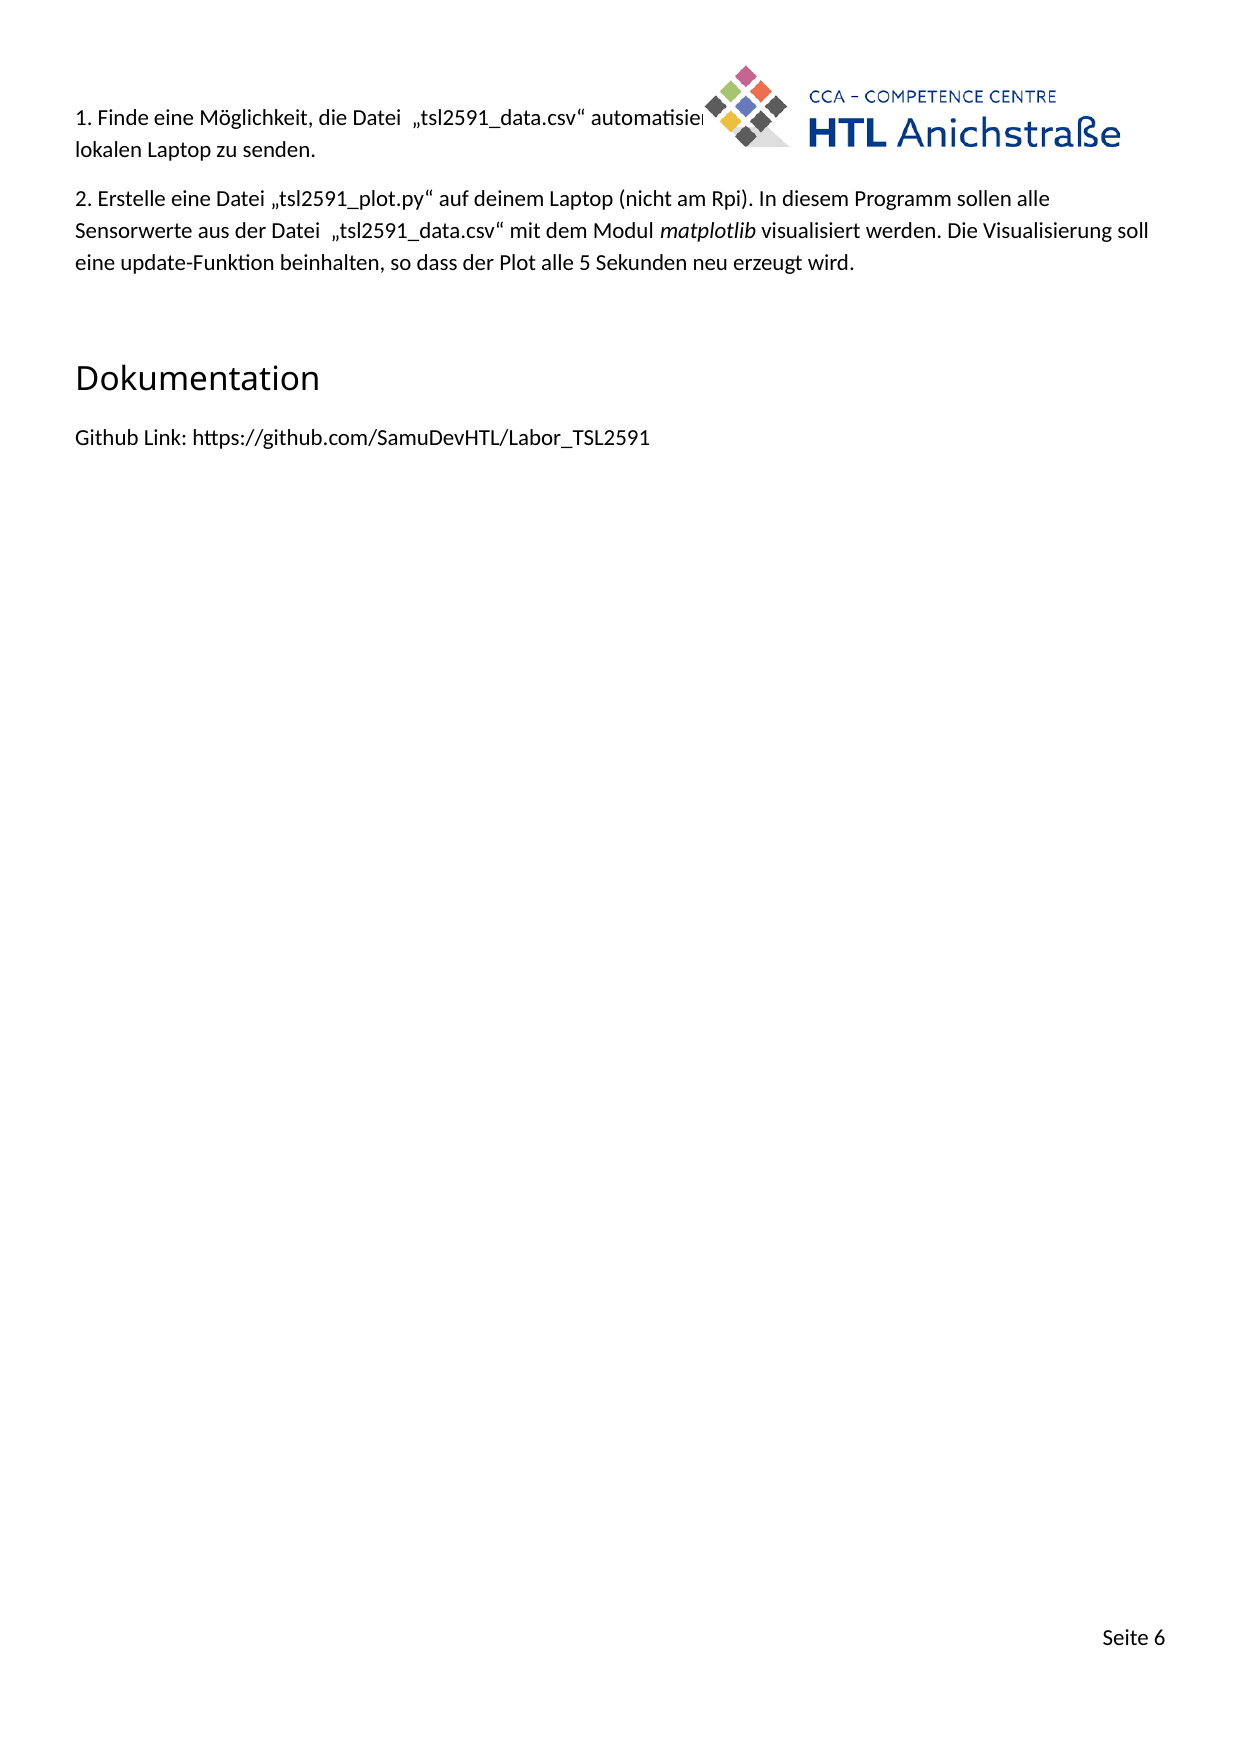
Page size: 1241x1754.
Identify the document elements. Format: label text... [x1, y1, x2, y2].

text Github Link: https://github.com/SamuDevHTL/Labor_TSL2591 [75, 423, 1165, 451]
subtitle Dokumentation [75, 354, 1165, 400]
text 1. Finde eine Möglichkeit, die Datei „tsl2591_data.csv“ automatisiert alle 5 Sekunden via SSH vom Rpi an deinen lokalen Laptop zu senden. [75, 103, 1165, 163]
text 2. Erstelle eine Datei „tsl2591_plot.py“ auf deinem Laptop (nicht am Rpi). In diesem Programm sollen alle Sensorwerte aus der Datei „tsl2591_data.csv“ mit dem Modul matplotlib visualisiert werden. Die Visualisierung soll eine update-Funktion beinhalten, so dass der Plot alle 5 Sekunden neu erzeugt wird. [75, 184, 1165, 276]
